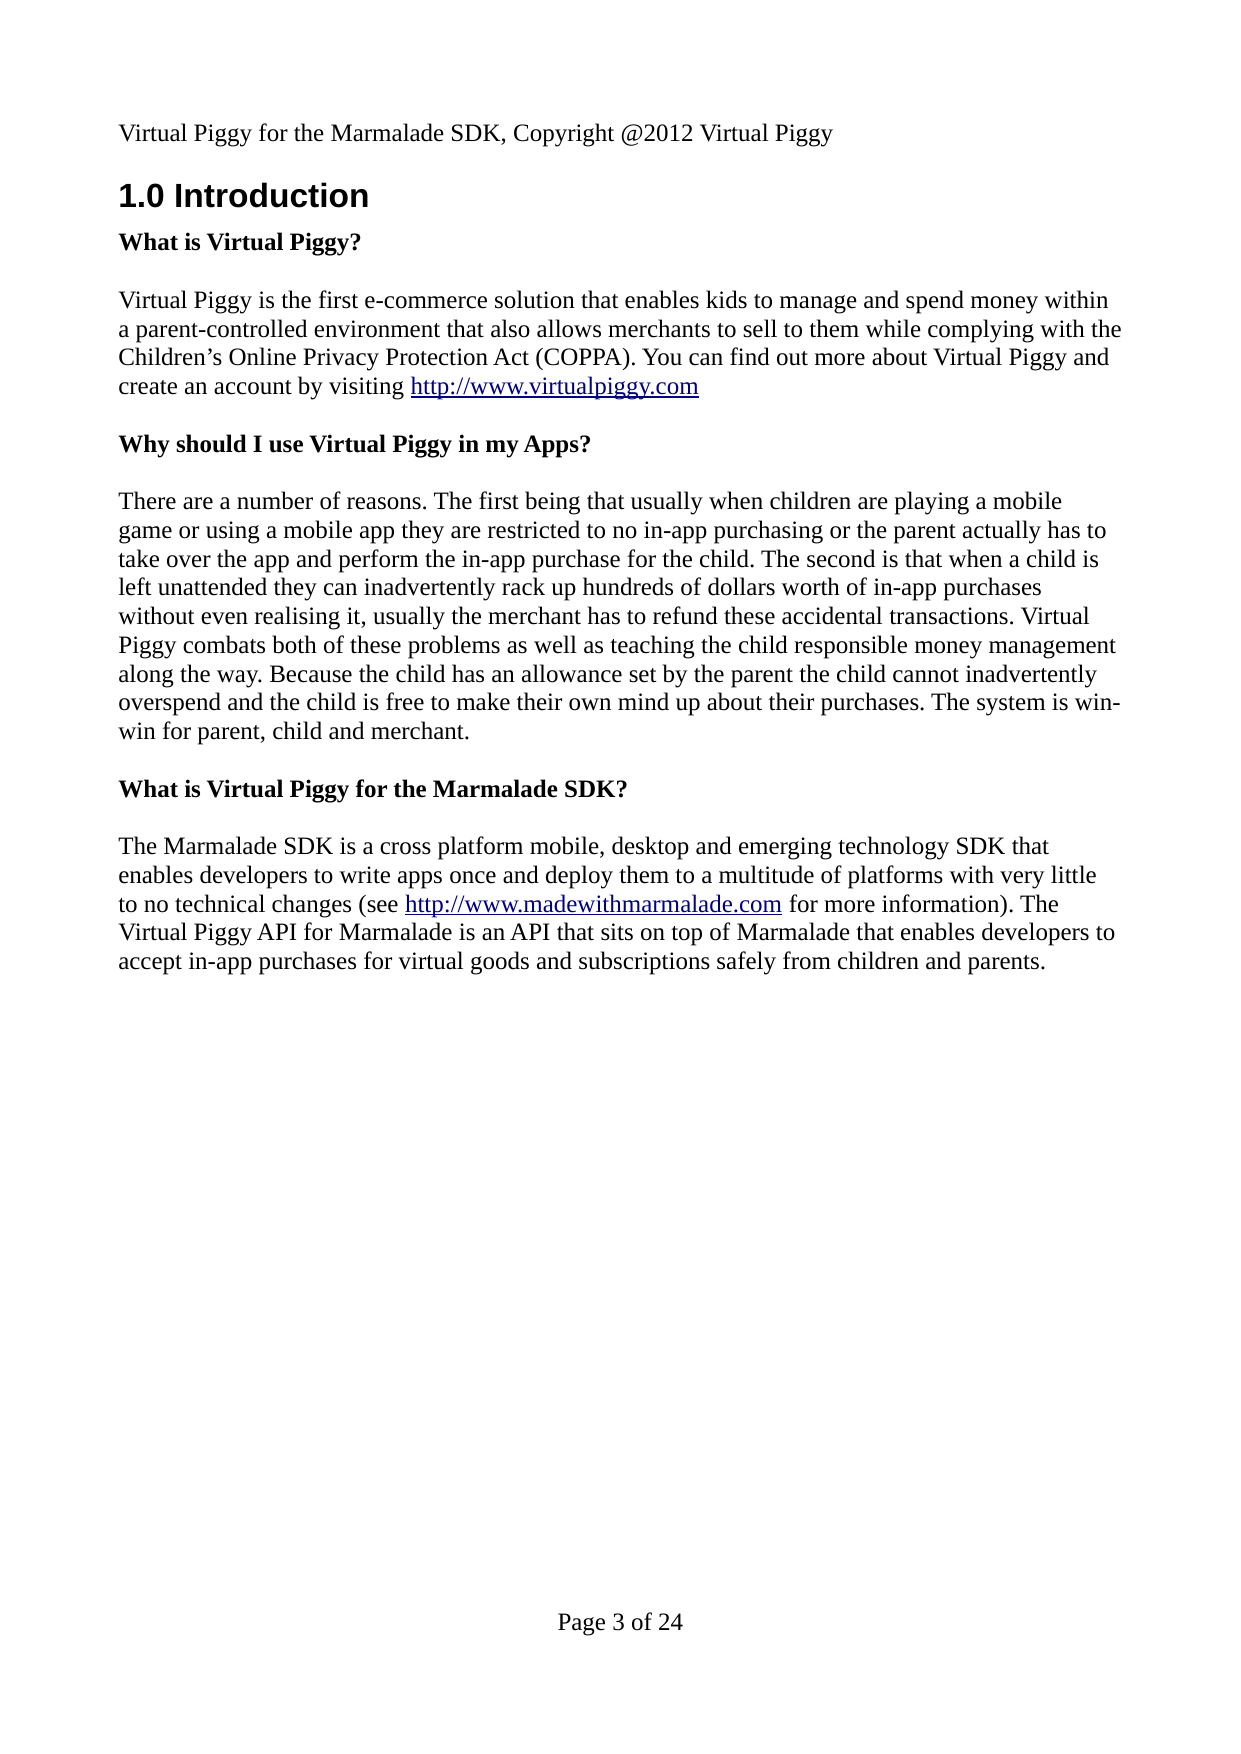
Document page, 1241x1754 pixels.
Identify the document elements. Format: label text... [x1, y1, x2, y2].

text Virtual Piggy is the first e-commerce solution that enables kids to manage and spend money within a parent-controlled environment that also allows merchants to sell to them while complying with the Children’s Online Privacy Protection Act (COPPA). You can find out more about Virtual Piggy and create an account by visiting http://www.virtualpiggy.com [118, 285, 1122, 400]
text What is Virtual Piggy for the Marmalade SDK? [118, 774, 1122, 802]
subtitle 1.0 Introduction [118, 176, 1122, 215]
text What is Virtual Piggy? [118, 227, 1122, 256]
text Why should I use Virtual Piggy in my Apps? [118, 429, 1122, 457]
text There are a number of reasons. The first being that usually when children are playing a mobile game or using a mobile app they are restricted to no in-app purchasing or the parent actually has to take over the app and perform the in-app purchase for the child. The second is that when a child is left unattended they can inadvertently rack up hundreds of dollars worth of in-app purchases without even realising it, usually the merchant has to refund these accidental transactions. Virtual Piggy combats both of these problems as well as teaching the child responsible money management along the way. Because the child has an allowance set by the parent the child cannot inadvertently overspend and the child is free to make their own mind up about their purchases. The system is win-win for parent, child and merchant. [118, 486, 1122, 745]
text The Marmalade SDK is a cross platform mobile, desktop and emerging technology SDK that enables developers to write apps once and deploy them to a multitude of platforms with very little to no technical changes (see http://www.madewithmarmalade.com for more information). The Virtual Piggy API for Marmalade is an API that sits on top of Marmalade that enables developers to accept in-app purchases for virtual goods and subscriptions safely from children and parents. [118, 831, 1122, 975]
